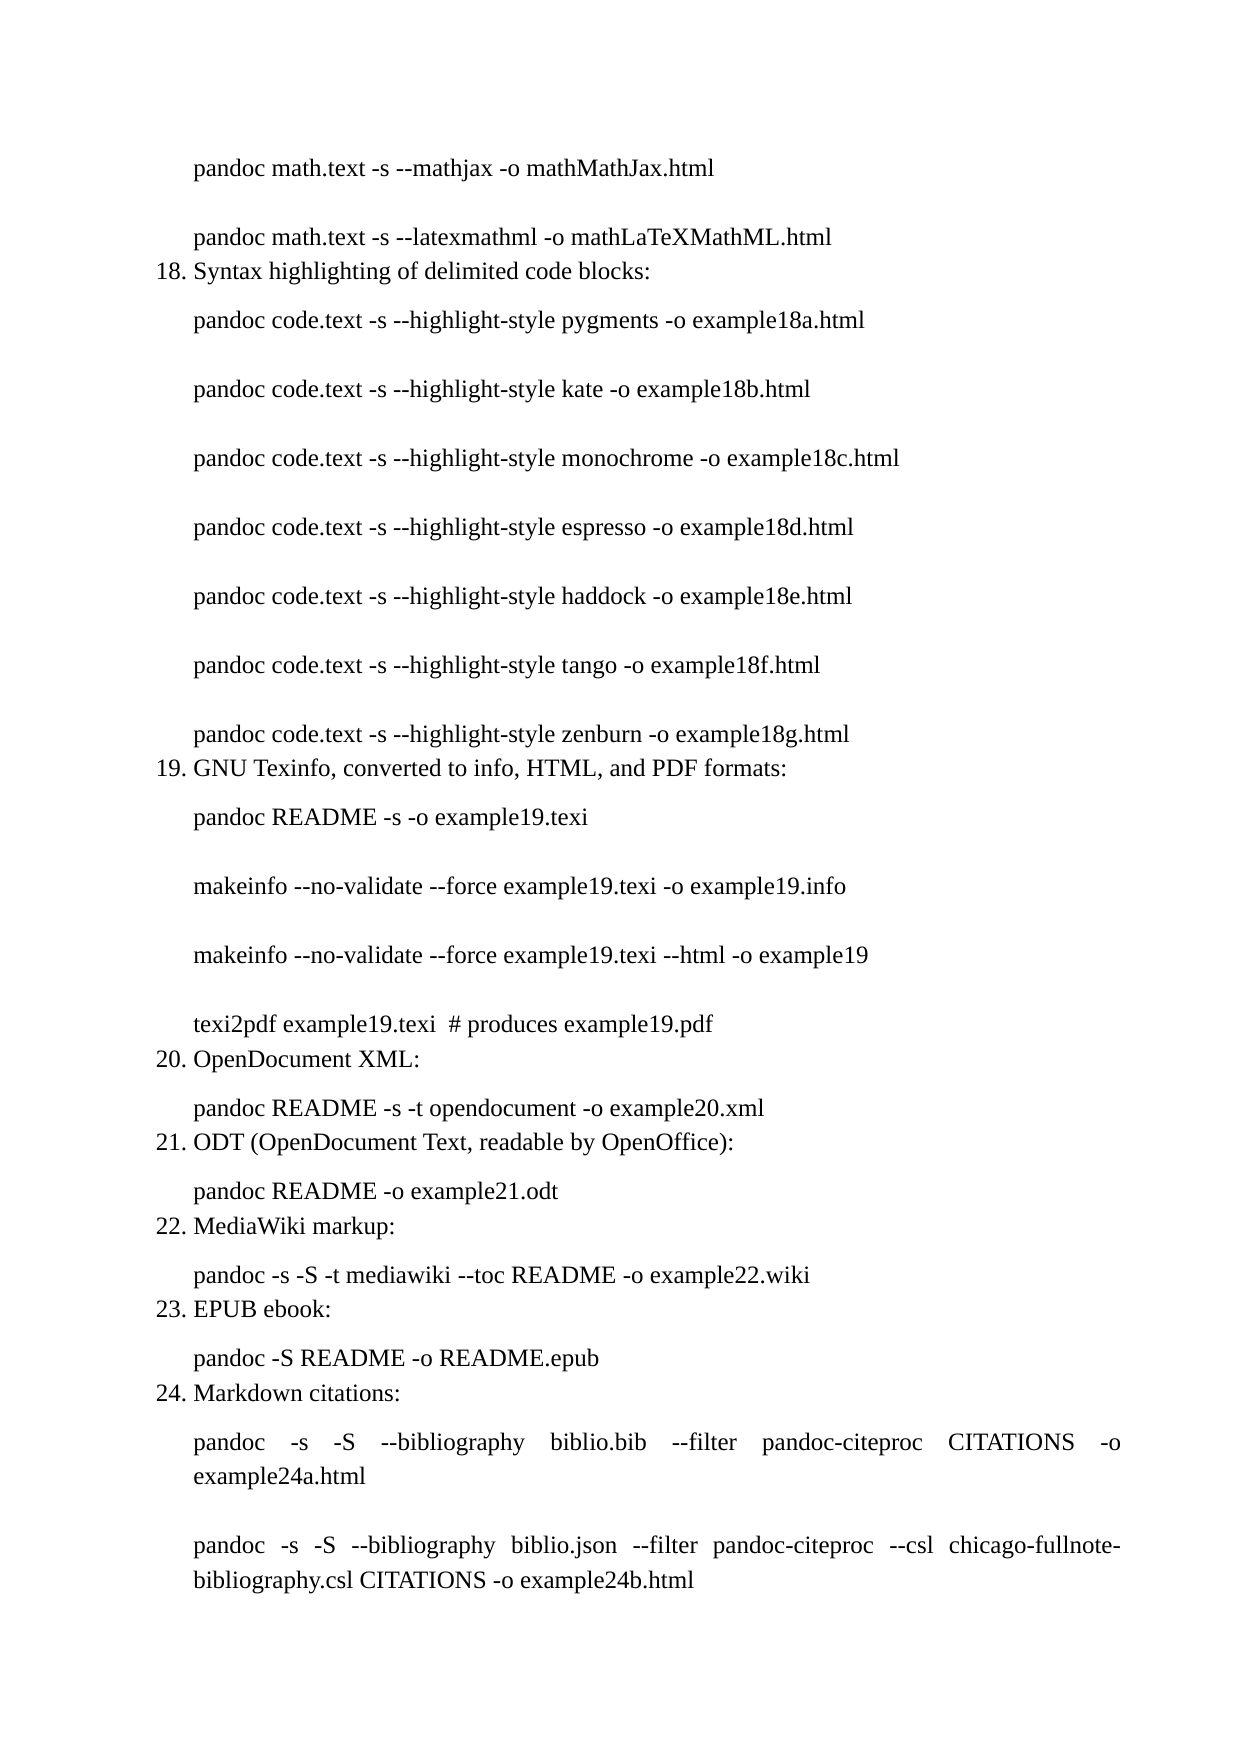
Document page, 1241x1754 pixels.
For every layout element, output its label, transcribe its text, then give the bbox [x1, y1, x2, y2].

list pandoc -S README -o README.epub [156, 1343, 1122, 1372]
list Markdown citations: [156, 1378, 1122, 1407]
list pandoc code.text -s --highlight-style monochrome -o example18c.html [156, 443, 1122, 472]
list ODT (OpenDocument Text, readable by OpenOffice): [156, 1127, 1122, 1156]
list pandoc code.text -s --highlight-style espresso -o example18d.html [156, 512, 1122, 541]
list makeinfo --no-validate --force example19.texi --html -o example19 [156, 940, 1122, 969]
list OpenDocument XML: [156, 1044, 1122, 1072]
list pandoc code.text -s --highlight-style haddock -o example18e.html [156, 581, 1122, 610]
list pandoc README -o example21.odt [156, 1176, 1122, 1205]
list pandoc math.text -s --latexmathml -o mathLaTeXMathML.html [156, 222, 1122, 250]
list pandoc -s -S --bibliography biblio.json --filter pandoc-citeproc --csl chicago-fullnote-bibliography.csl CITATIONS -o example24b.html [156, 1530, 1122, 1594]
list pandoc README -s -o example19.texi [156, 802, 1122, 831]
list pandoc README -s -t opendocument -o example20.xml [156, 1093, 1122, 1122]
list pandoc -s -S -t mediawiki --toc README -o example22.wiki [156, 1260, 1122, 1289]
list MediaWiki markup: [156, 1211, 1122, 1239]
list makeinfo --no-validate --force example19.texi -o example19.info [156, 871, 1122, 900]
list texi2pdf example19.texi # produces example19.pdf [156, 1009, 1122, 1038]
list pandoc math.text -s --mathjax -o mathMathJax.html [156, 153, 1122, 181]
list Syntax highlighting of delimited code blocks: [156, 256, 1122, 285]
list pandoc code.text -s --highlight-style zenburn -o example18g.html [156, 719, 1122, 748]
list pandoc code.text -s --highlight-style pygments -o example18a.html [156, 305, 1122, 334]
list EPUB ebook: [156, 1294, 1122, 1323]
list pandoc -s -S --bibliography biblio.bib --filter pandoc-citeproc CITATIONS -o example24a.html [156, 1427, 1122, 1490]
list GNU Texinfo, converted to info, HTML, and PDF formats: [156, 753, 1122, 782]
list pandoc code.text -s --highlight-style kate -o example18b.html [156, 374, 1122, 403]
list pandoc code.text -s --highlight-style tango -o example18f.html [156, 650, 1122, 679]
